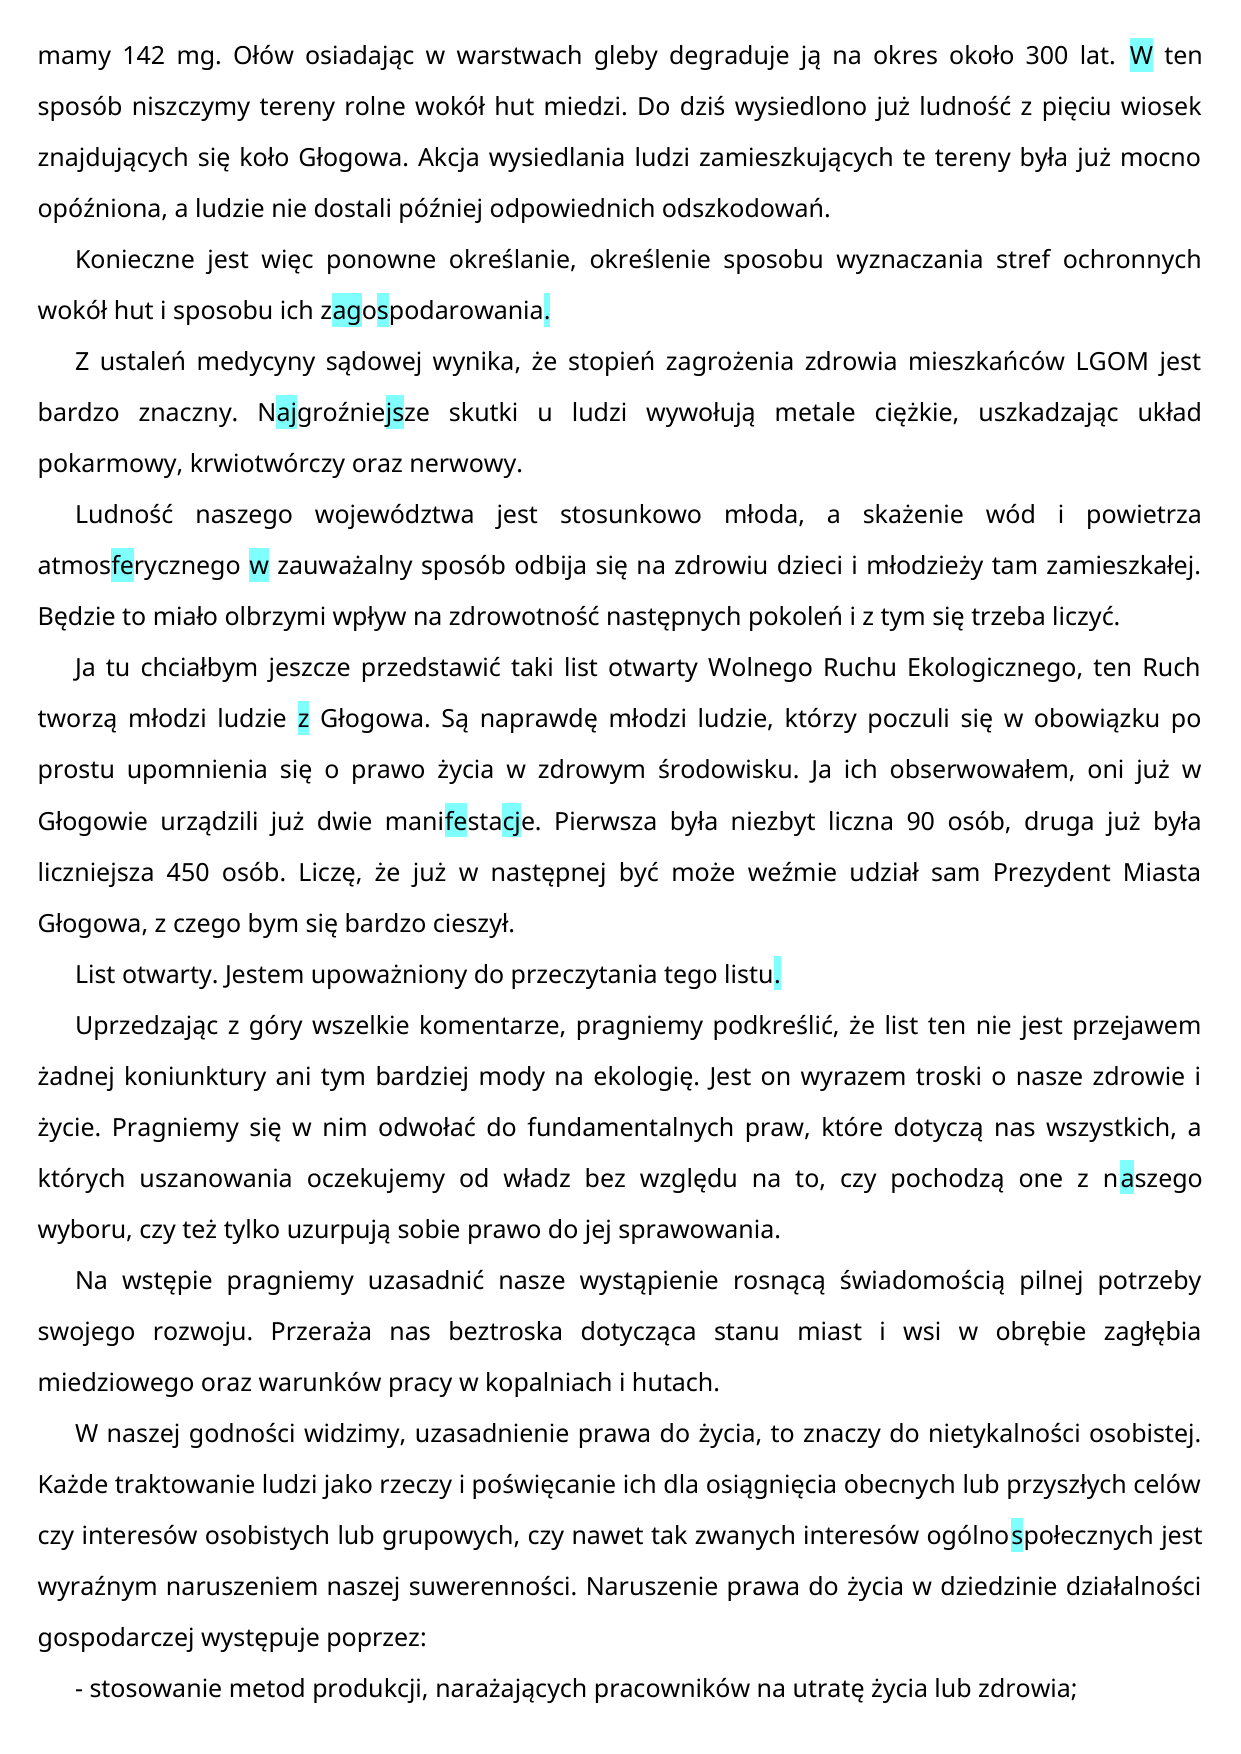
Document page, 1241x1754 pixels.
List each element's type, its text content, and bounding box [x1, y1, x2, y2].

text Z ustaleń medycyny sądowej wynika, że stopień zagrożenia zdrowia mieszkańców LGOM jest bardzo znaczny. Najgroźniejsze skutki u ludzi wywołują metale ciężkie, uszkadzając układ pokarmowy, krwiotwórczy oraz nerwowy. [37, 344, 1203, 480]
text Konieczne jest więc ponowne określanie, określenie sposobu wyznaczania stref ochronnych wokół hut i sposobu ich zagospodarowania. [37, 242, 1203, 327]
text Ja tu chciałbym jeszcze przedstawić taki list otwarty Wolnego Ruchu Ekologicznego, ten Ruch tworzą młodzi ludzie z Głogowa. Są naprawdę młodzi ludzie, którzy poczuli się w obowiązku po prostu upomnienia się o prawo życia w zdrowym środowisku. Ja ich obserwowałem, oni już w Głogowie urządzili już dwie manifestacje. Pierwsza była niezbyt liczna 90 osób, druga już była liczniejsza 450 osób. Liczę, że już w następnej być może weźmie udział sam Prezydent Miasta Głogowa, z czego bym się bardzo cieszył. [37, 650, 1203, 939]
text Na wstępie pragniemy uzasadnić nasze wystąpienie rosnącą świadomością pilnej potrzeby swojego rozwoju. Przeraża nas beztroska dotycząca stanu miast i wsi w obrębie zagłębia miedziowego oraz warunków pracy w kopalniach i hutach. [37, 1262, 1203, 1399]
text W naszej godności widzimy, uzasadnienie prawa do życia, to znaczy do nietykalności osobistej. Każde traktowanie ludzi jako rzeczy i poświęcanie ich dla osiągnięcia obecnych lub przyszłych celów czy interesów osobistych lub grupowych, czy nawet tak zwanych interesów ogólnospołecznych jest wyraźnym naruszeniem naszej suwerenności. Naruszenie prawa do życia w dziedzinie działalności gospodarczej występuje poprzez: [37, 1416, 1203, 1654]
text - stosowanie metod produkcji, narażających pracowników na utratę życia lub zdrowia; [37, 1671, 1203, 1705]
text Ludność naszego województwa jest stosunkowo młoda, a skażenie wód i powietrza atmosferycznego w zauważalny sposób odbija się na zdrowiu dzieci i młodzieży tam zamieszkałej. Będzie to miało olbrzymi wpływ na zdrowotność następnych pokoleń i z tym się trzeba liczyć. [37, 497, 1203, 633]
text List otwarty. Jestem upoważniony do przeczytania tego listu. [37, 956, 1203, 990]
text mamy 142 mg. Ołów osiadając w warstwach gleby degraduje ją na okres około 300 lat. W ten sposób niszczymy tereny rolne wokół hut miedzi. Do dziś wysiedlono już ludność z pięciu wiosek znajdujących się koło Głogowa. Akcja wysiedlania ludzi zamieszkujących te tereny była już mocno opóźniona, a ludzie nie dostali później odpowiednich odszkodowań. [37, 37, 1203, 225]
text Uprzedzając z góry wszelkie komentarze, pragniemy podkreślić, że list ten nie jest przejawem żadnej koniunktury ani tym bardziej mody na ekologię. Jest on wyrazem troski o nasze zdrowie i życie. Pragniemy się w nim odwołać do fundamentalnych praw, które dotyczą nas wszystkich, a których uszanowania oczekujemy od władz bez względu na to, czy pochodzą one z naszego wyboru, czy też tylko uzurpują sobie prawo do jej sprawowania. [37, 1007, 1203, 1246]
